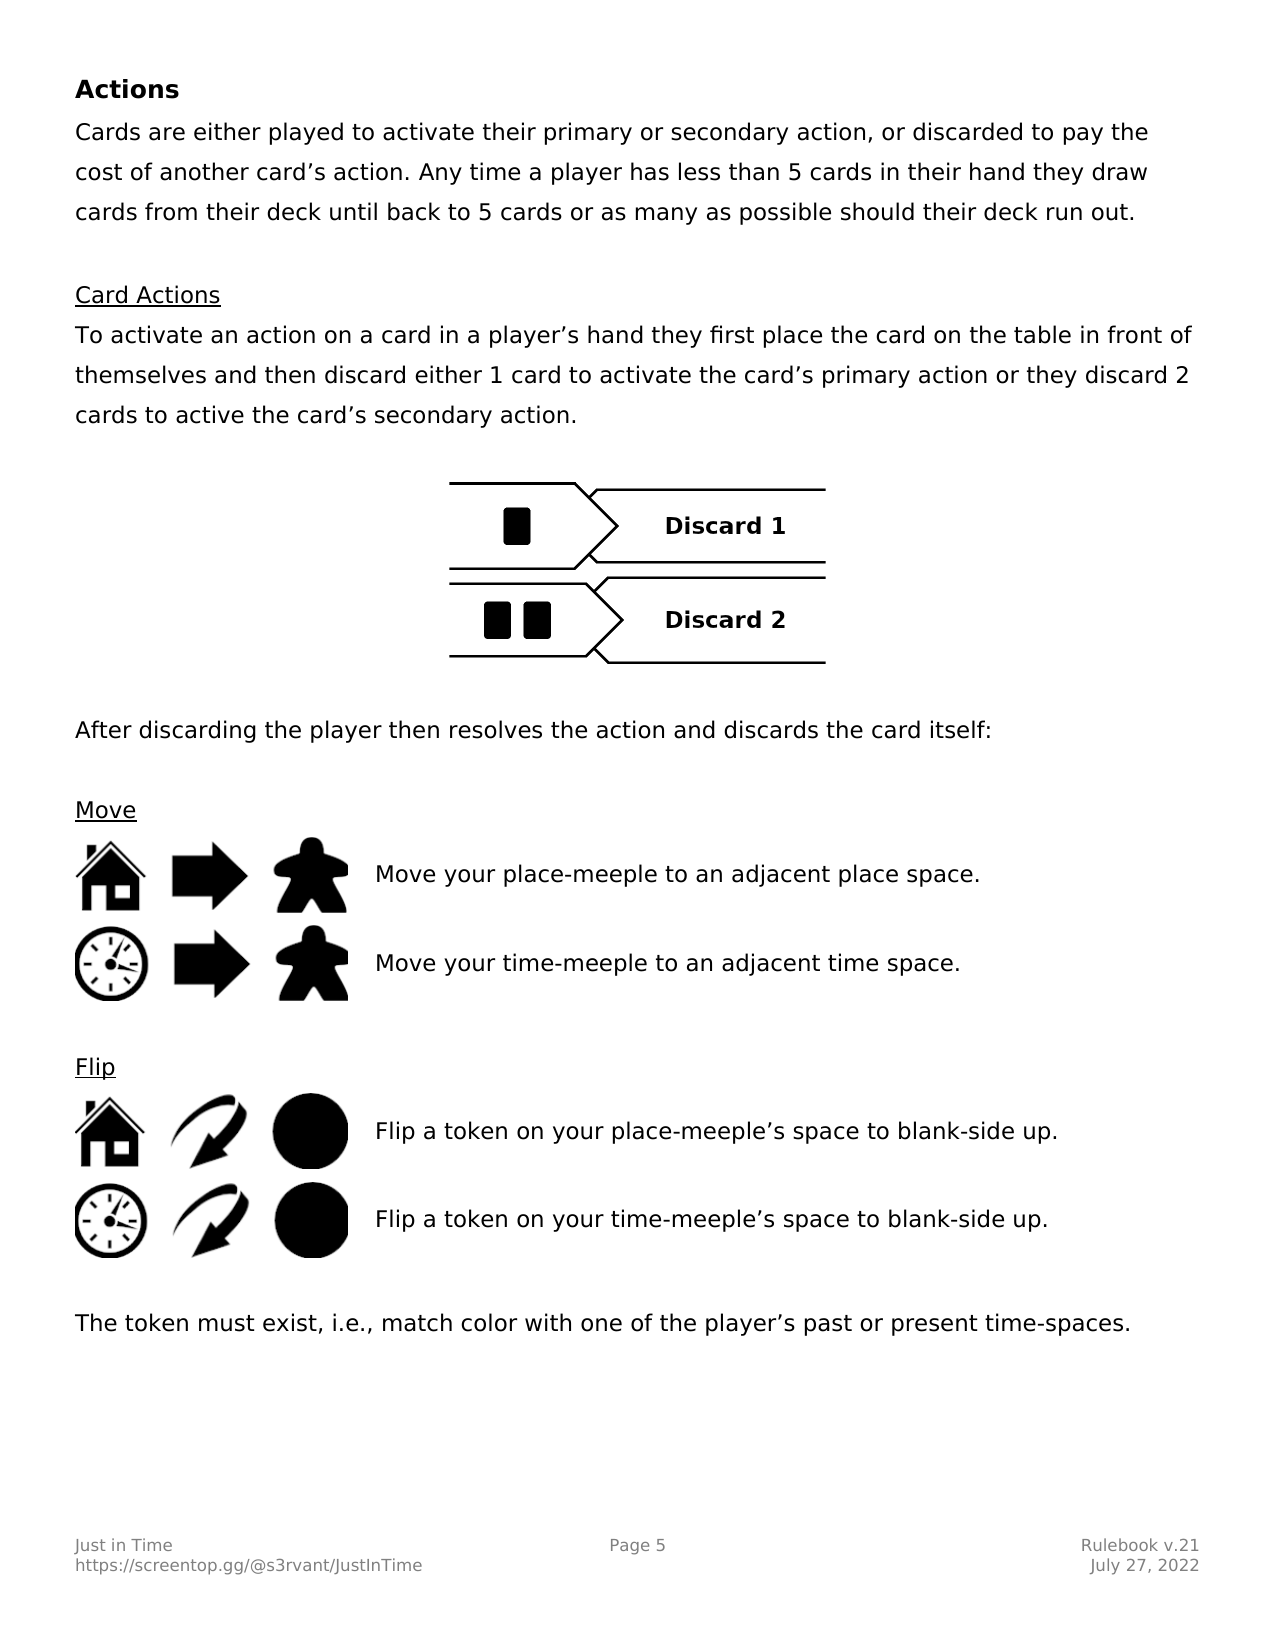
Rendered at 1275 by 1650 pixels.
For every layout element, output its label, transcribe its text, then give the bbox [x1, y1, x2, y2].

picture [75, 837, 348, 913]
text Move your place-meeple to an adjacent place space. [348, 837, 1200, 912]
text Card Actions [75, 282, 1200, 309]
text Flip [75, 1054, 1200, 1081]
picture [449, 482, 826, 664]
text Move [75, 797, 1200, 824]
picture [75, 1182, 348, 1258]
text Flip a token on your time-meeple’s space to blank-side up. [348, 1182, 1200, 1257]
text After discarding the player then resolves the action and discards the card itself: [75, 717, 1200, 744]
text Cards are either played to activate their primary or secondary action, or discarded to pay the cost of another card’s action. Any time a player has less than 5 cards in their hand they draw cards from their deck until back to 5 cards or as many as possible should their deck run out. [75, 119, 1200, 225]
text Actions [75, 75, 1200, 104]
text Flip a token on your place-meeple’s space to blank-side up. [348, 1094, 1200, 1169]
text Move your time-meeple to an adjacent time space. [348, 926, 1200, 1001]
text The token must exist, i.e., match color with one of the player’s past or present time-spaces. [75, 1311, 1200, 1337]
picture [75, 1093, 348, 1169]
picture [75, 925, 348, 1001]
text To activate an action on a card in a player’s hand they first place the card on the table in front of themselves and then discard either 1 card to activate the card’s primary action or they discard 2 cards to active the card’s secondary action. [75, 322, 1200, 429]
